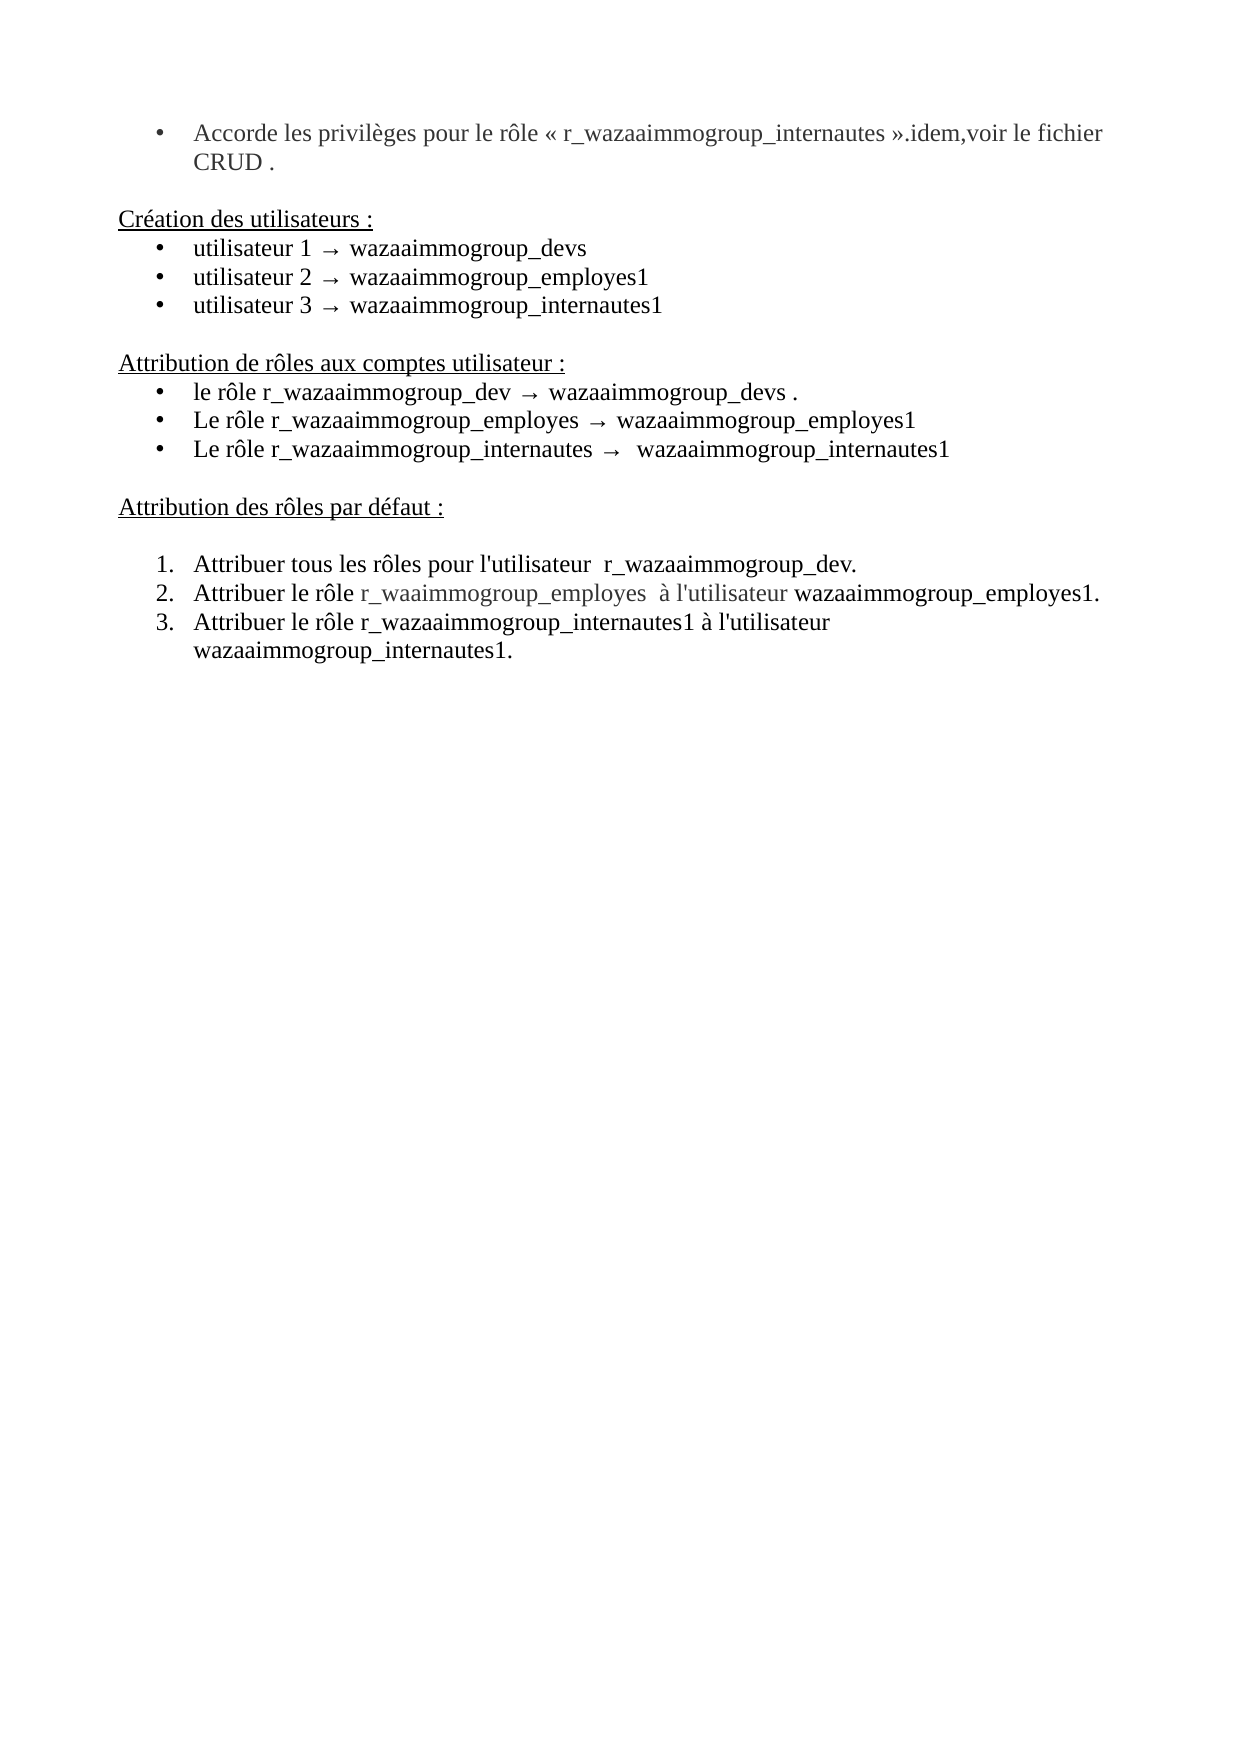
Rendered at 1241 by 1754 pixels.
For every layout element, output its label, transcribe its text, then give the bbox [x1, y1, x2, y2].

list le rôle r_wazaaimmogroup_dev → wazaaimmogroup_devs . [156, 377, 1122, 406]
text Attribution de rôles aux comptes utilisateur : [118, 348, 1122, 377]
list Attribuer le rôle r_waaimmogroup_employes à l'utilisateur wazaaimmogroup_employes1. [156, 578, 1122, 607]
list Attribuer tous les rôles pour l'utilisateur r_wazaaimmogroup_dev. [156, 549, 1122, 578]
list Accorde les privilèges pour le rôle « r_wazaaimmogroup_internautes ».idem,voir le fichier CRUD . [156, 118, 1122, 176]
text Attribution des rôles par défaut : [118, 492, 1122, 521]
list Le rôle r_wazaaimmogroup_employes → wazaaimmogroup_employes1 [156, 406, 1122, 434]
list Attribuer le rôle r_wazaaimmogroup_internautes1 à l'utilisateur wazaaimmogroup_internautes1. [156, 607, 1122, 664]
text Création des utilisateurs : [118, 204, 1122, 233]
list utilisateur 1 → wazaaimmogroup_devs [156, 233, 1122, 262]
list Le rôle r_wazaaimmogroup_internautes → wazaaimmogroup_internautes1 [156, 434, 1122, 463]
list utilisateur 2 → wazaaimmogroup_employes1 [156, 262, 1122, 291]
list utilisateur 3 → wazaaimmogroup_internautes1 [156, 291, 1122, 319]
